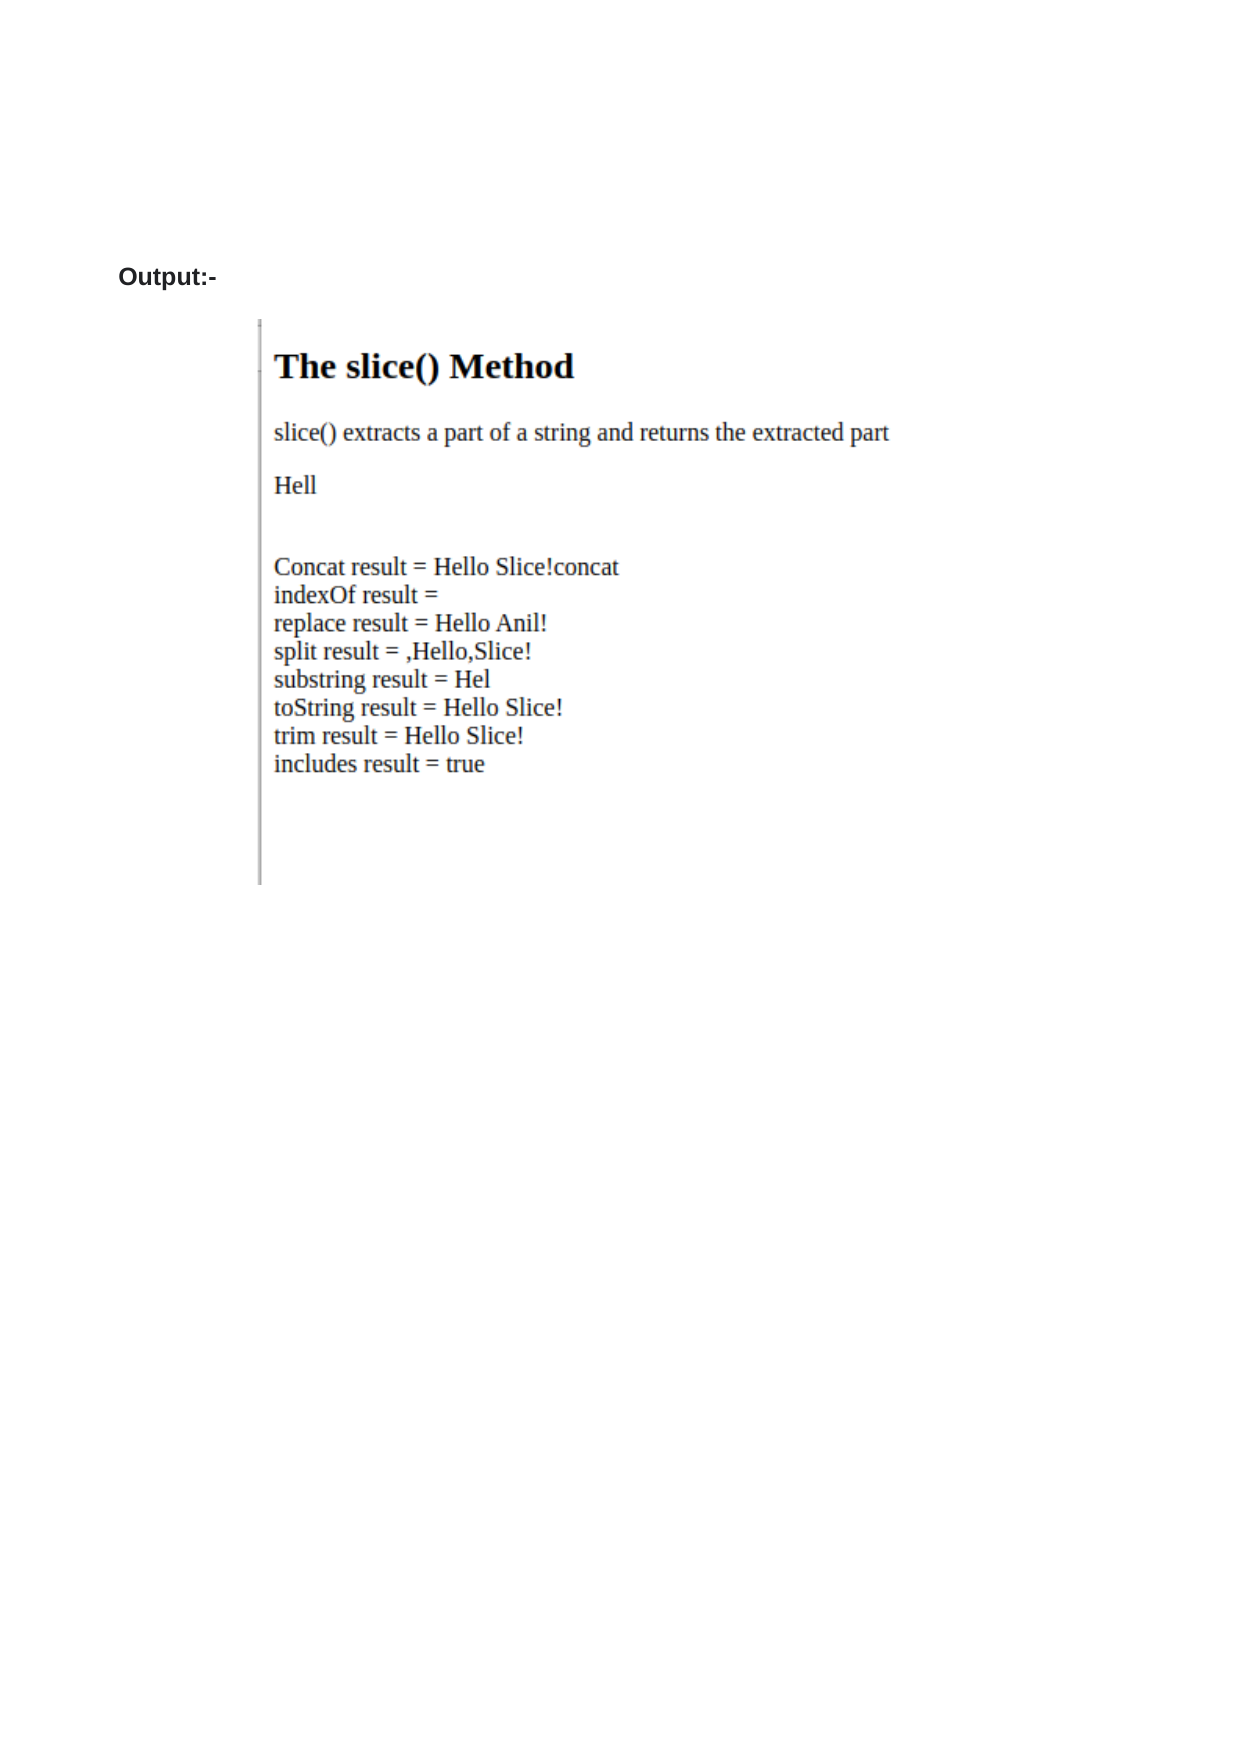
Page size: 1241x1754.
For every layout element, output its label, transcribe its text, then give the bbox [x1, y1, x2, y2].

text Output:- [118, 262, 1122, 291]
picture [257, 319, 983, 885]
